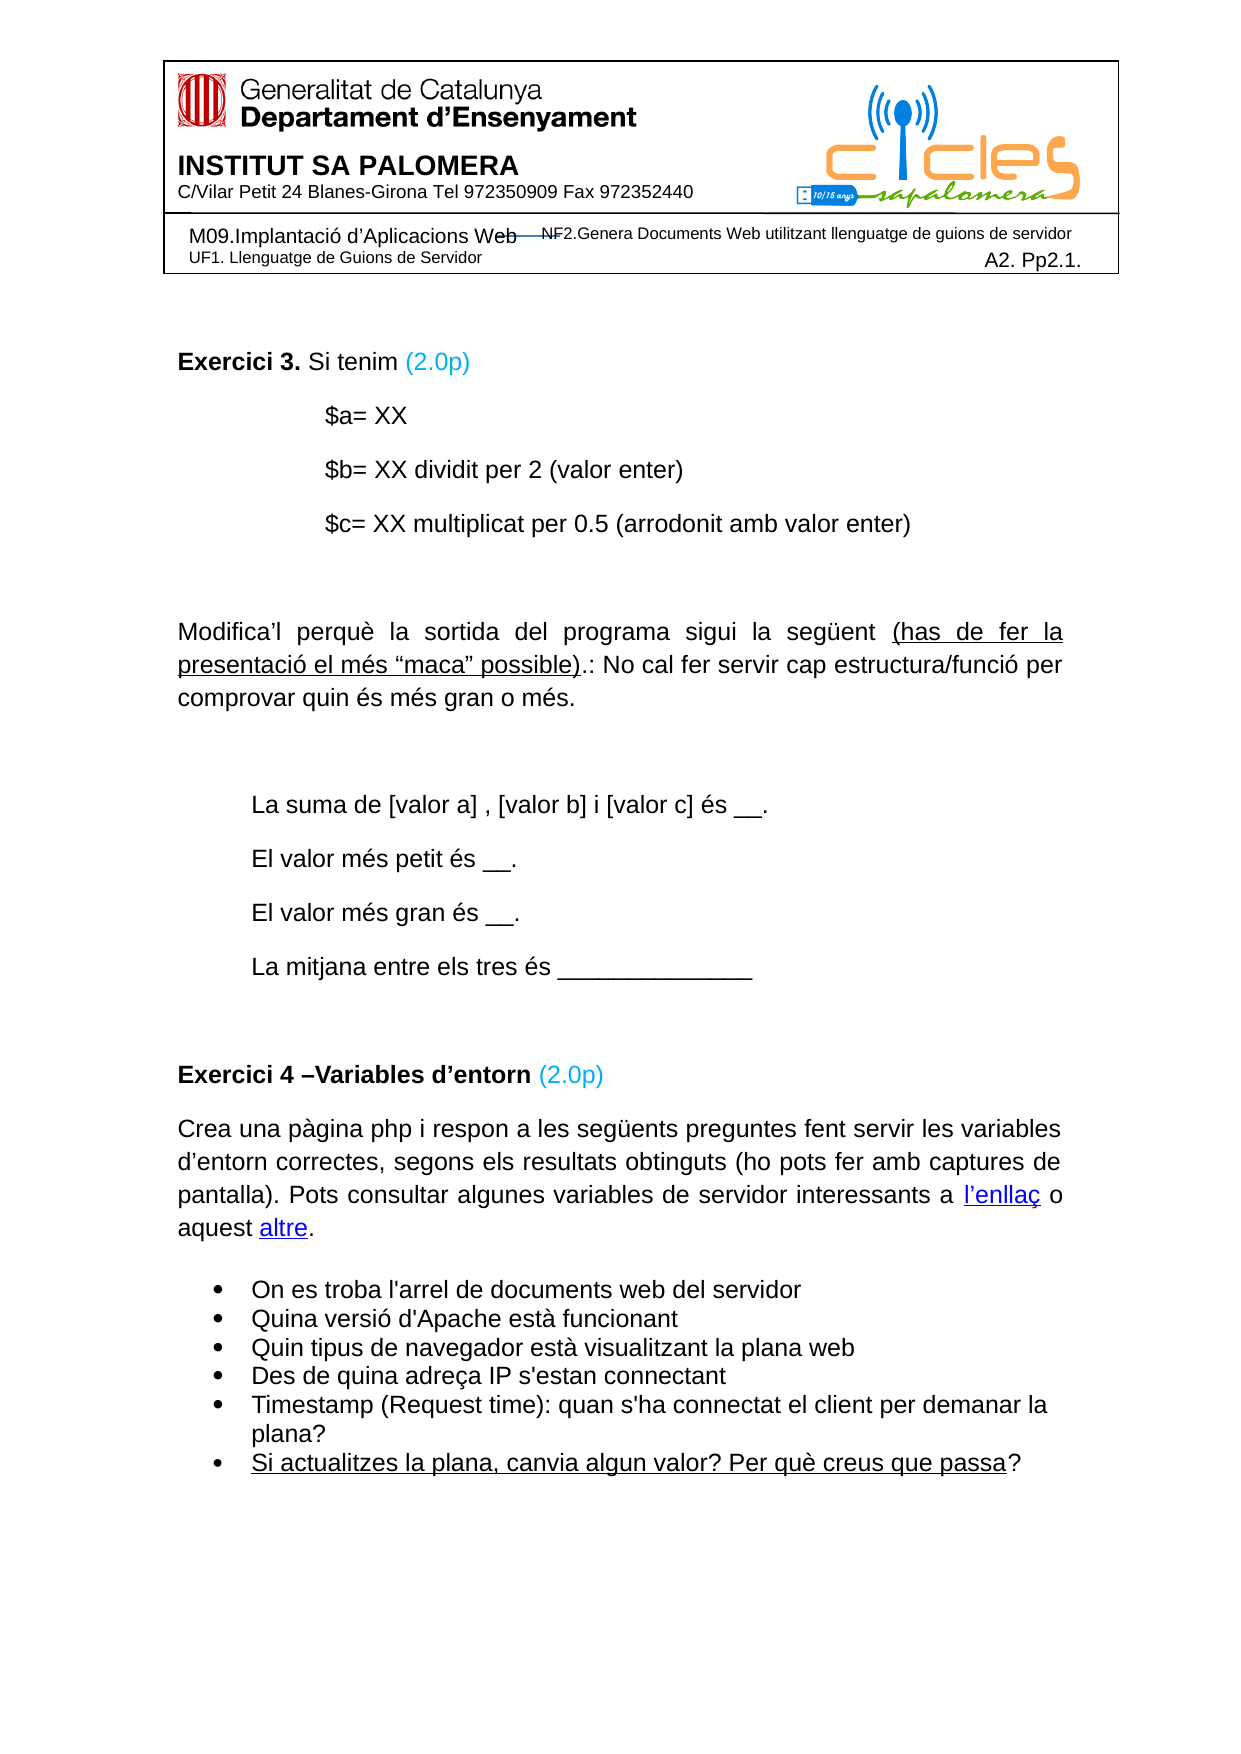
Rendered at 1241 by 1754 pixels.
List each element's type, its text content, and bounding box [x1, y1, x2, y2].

picture [791, 71, 1085, 218]
list On es troba l'arrel de documents web del servidor [213, 1275, 1063, 1304]
list Des de quina adreça IP s'estan connectant [213, 1361, 1063, 1390]
list Si actualitzes la plana, canvia algun valor? Per què creus que passa? [213, 1448, 1063, 1477]
list Timestamp (Request time): quan s'ha connectat el client per demanar la plana? [213, 1390, 1063, 1448]
text $c= XX multiplicat per 0.5 (arrodonit amb valor enter) [251, 509, 1063, 538]
text El valor més petit és __. [251, 844, 1063, 873]
text Exercici 3. Si tenim (2.0p) [177, 347, 1063, 376]
text El valor més gran és __. [251, 898, 1063, 927]
text $b= XX dividit per 2 (valor enter) [251, 455, 1063, 484]
text Crea una pàgina php i respon a les següents preguntes fent servir les variables d’entorn correctes, segons els resultats obtinguts (ho pots fer amb captures de pantalla). Pots consultar algunes variables de servidor interessants a l’enllaç o aquest altre. [177, 1113, 1063, 1241]
list Quin tipus de navegador està visualitzant la plana web [213, 1332, 1063, 1361]
text Modifica’l perquè la sortida del programa sigui la següent (has de fer la presentació el més “maca” possible).: No cal fer servir cap estructura/funció per comprovar quin és més gran o més. [177, 617, 1063, 711]
list Quina versió d'Apache està funcionant [213, 1304, 1063, 1332]
text $a= XX [251, 401, 1063, 430]
text Exercici 4 –Variables d’entorn (2.0p) [177, 1060, 1063, 1088]
text La mitjana entre els tres és ______________ [251, 952, 1063, 981]
text La suma de [valor a] , [valor b] i [valor c] és __. [251, 790, 1063, 819]
